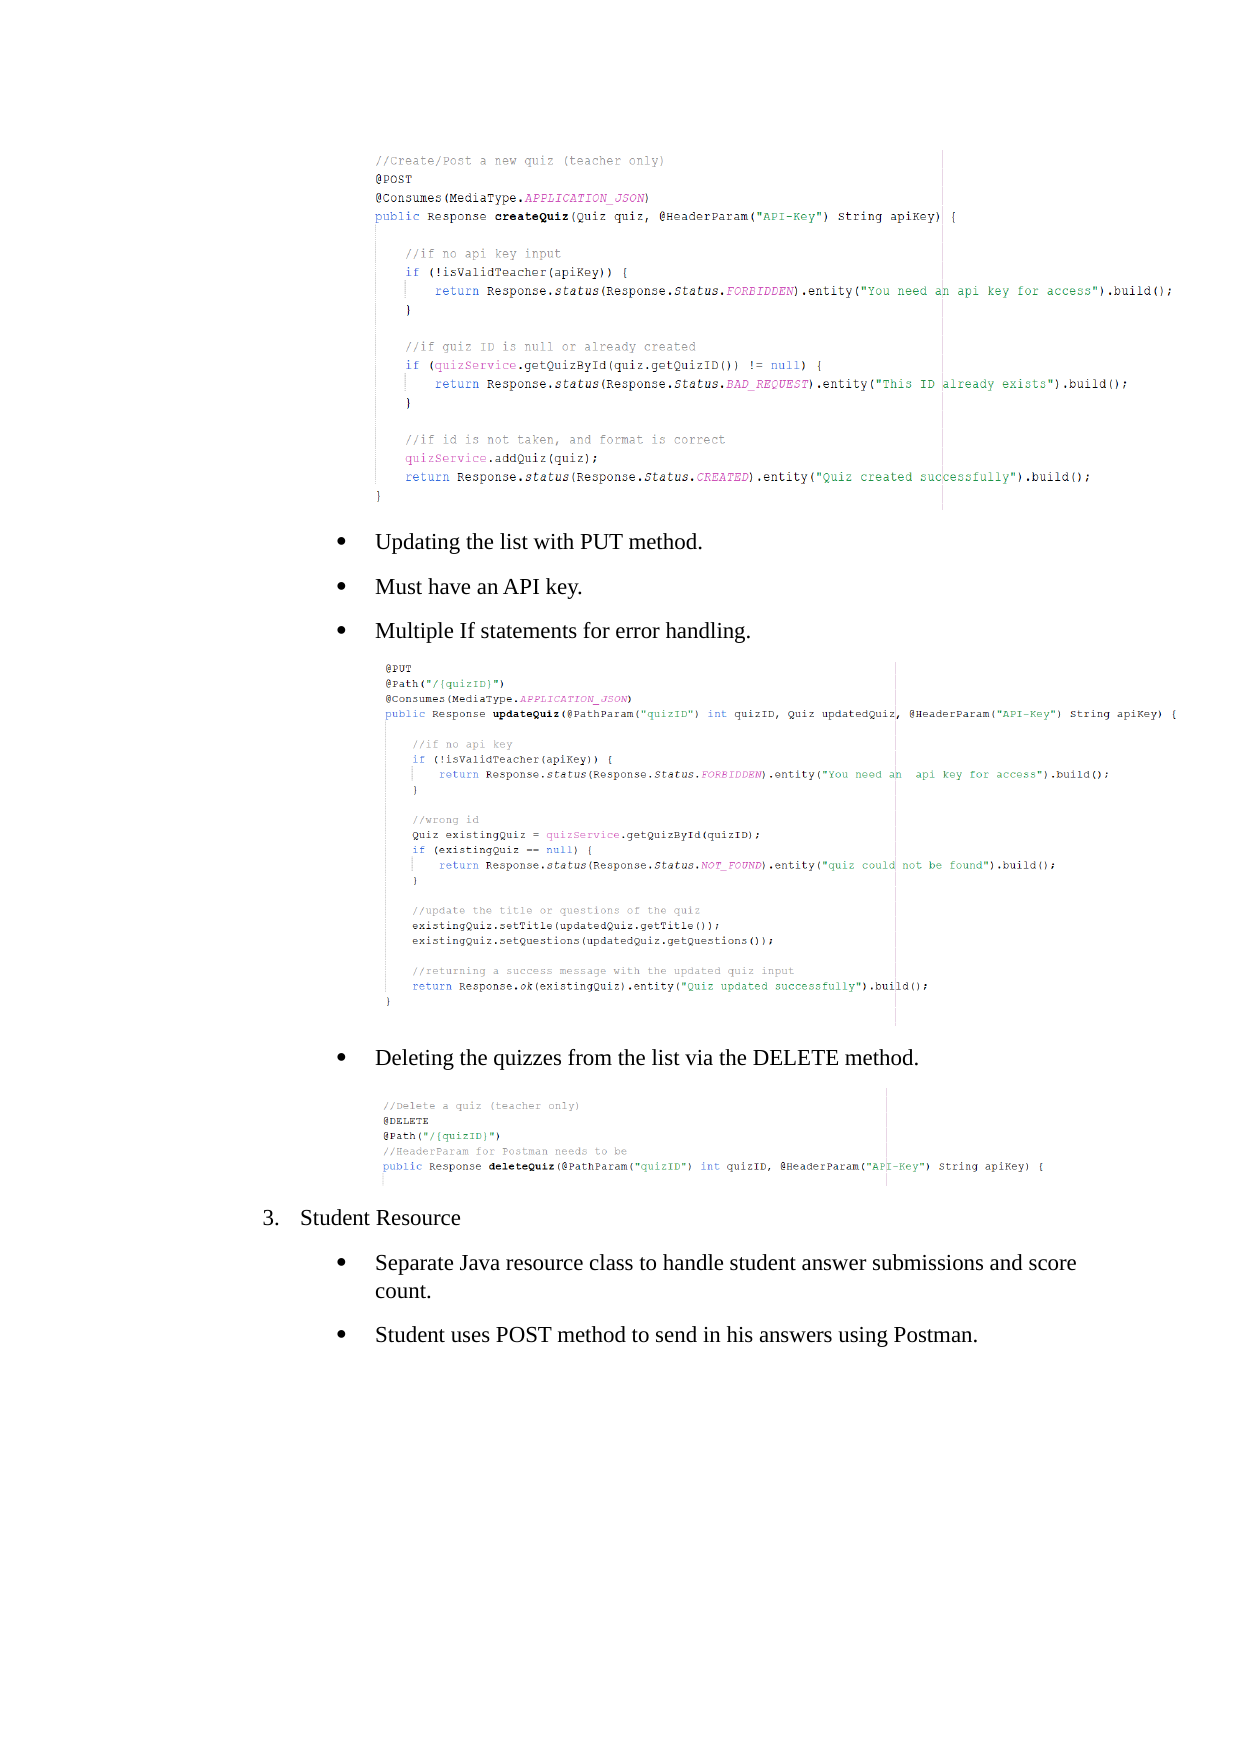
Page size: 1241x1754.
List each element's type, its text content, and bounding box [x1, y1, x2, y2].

list Updating the list with PUT method. [337, 528, 1090, 554]
list Deleting the quizzes from the list via the DELETE method. [337, 1044, 1090, 1070]
list Separate Java resource class to handle student answer submissions and score count. [337, 1248, 1090, 1303]
list Student uses POST method to send in his answers using Postman. [337, 1321, 1090, 1348]
list Multiple If statements for error handling. [337, 617, 1090, 644]
list Must have an API key. [337, 573, 1090, 599]
list Student Resource [262, 1204, 1090, 1230]
